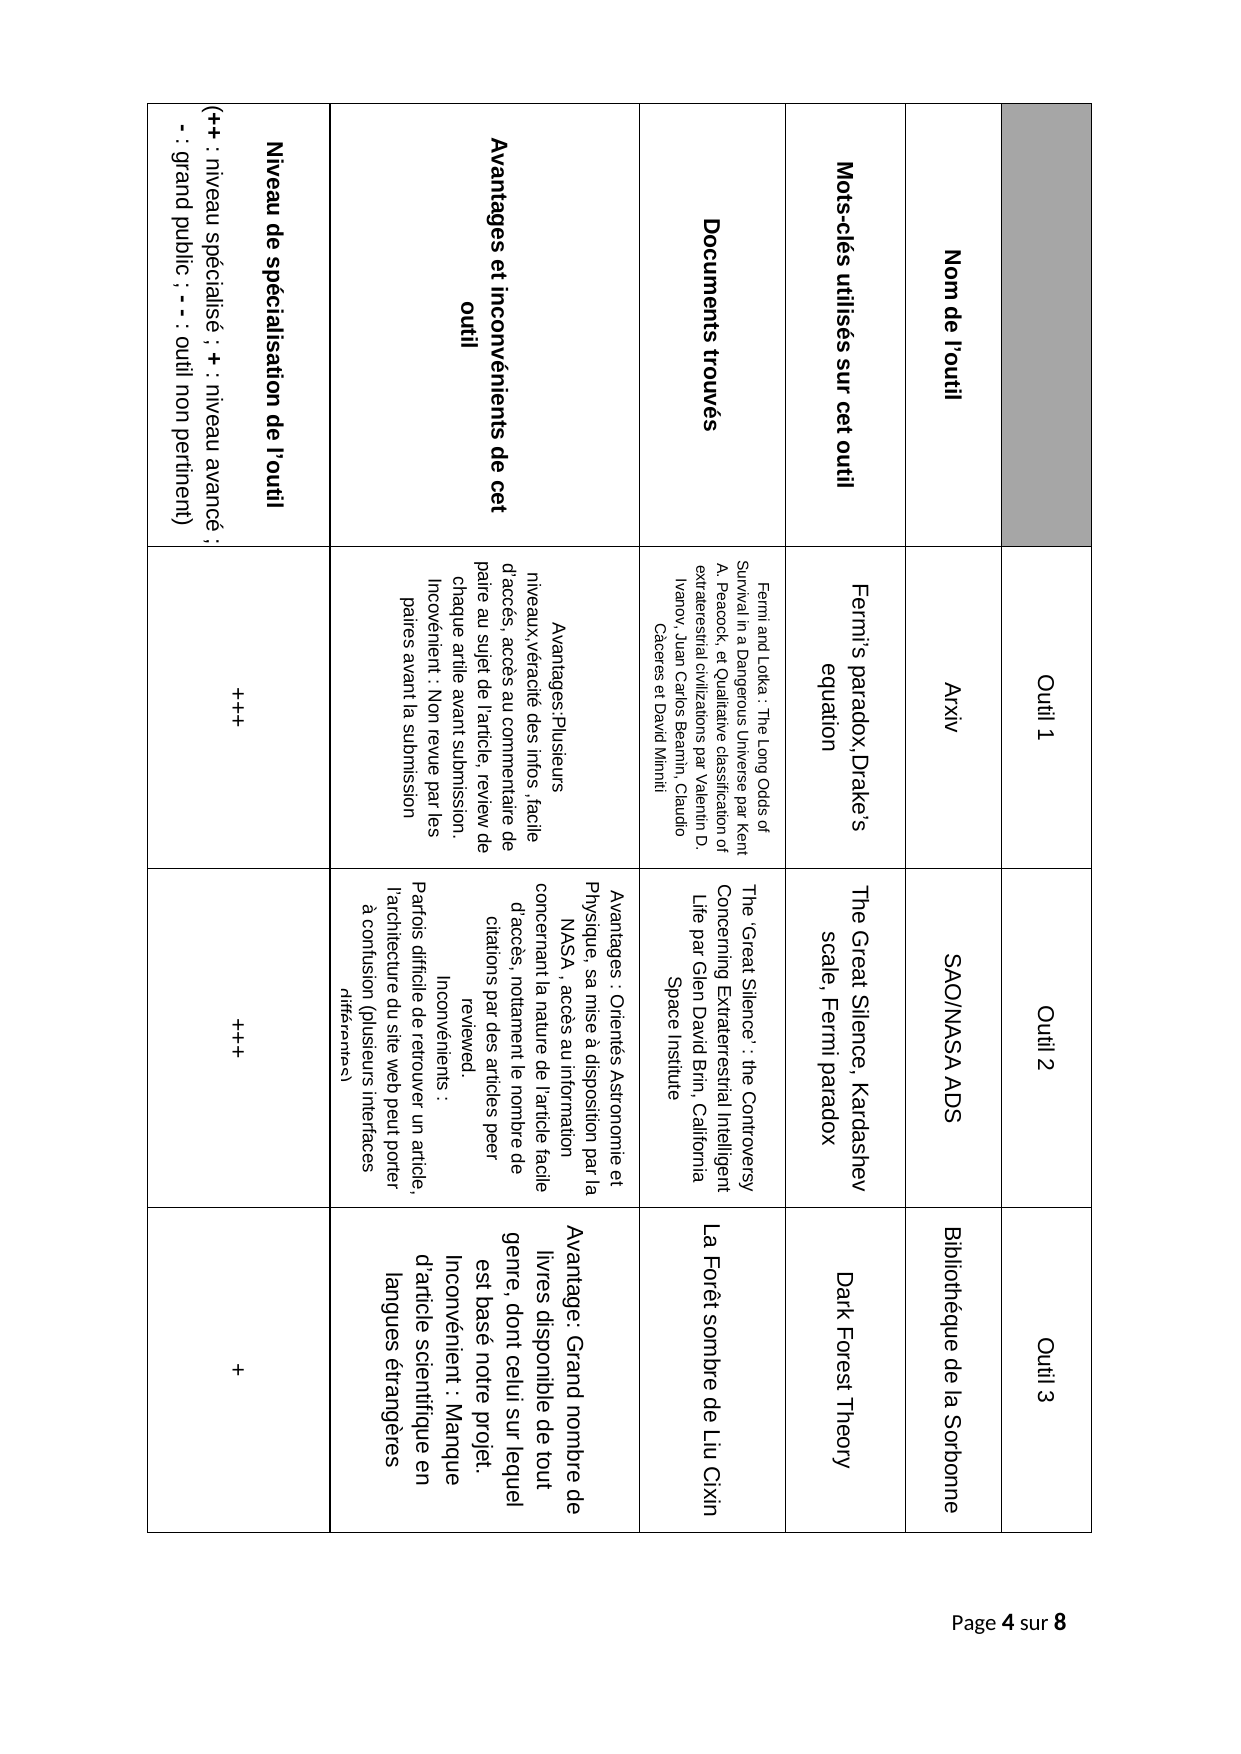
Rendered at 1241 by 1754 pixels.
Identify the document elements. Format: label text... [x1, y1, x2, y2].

table_header [1002, 104, 1091, 546]
table_header Nom de l’outil [906, 104, 1001, 546]
table_cell Arxiv [906, 547, 1001, 868]
table_cell La Forêt sombre de Liu Cixin [640, 1208, 785, 1532]
table_cell Fermi’s paradox,Drake’s equation [786, 547, 905, 868]
table_cell Bibliothéque de la Sorbonne [906, 1208, 1001, 1532]
table_cell Outil 1 [1002, 547, 1091, 868]
table_header Mots-clés utilisés sur cet outil [786, 104, 905, 546]
table_cell Outil 2 [1002, 869, 1091, 1207]
table_cell +++ [148, 869, 329, 1207]
table_cell Dark Forest Theory [786, 1208, 905, 1532]
table_cell Avantage: Grand nombre de livres disponible de tout genre, dont celui sur lequel est basé notre projet. Inconvénient : Manque d’article scientifique en langues étrangères [331, 1208, 639, 1532]
table_header Niveau de spécialisation de l’outil (++ : niveau spécialisé ; + : niveau avancé ; - : grand public ; - - : outil non pertinent) [148, 104, 329, 546]
table_cell The ‘Great Silence’ : the Controversy Concerning Extraterrestrial Intelligent Life par Glen David Brin, California Space Institute [640, 869, 785, 1207]
table_header Documents trouvés [640, 104, 785, 546]
table_cell Avantages:Plusieurs niveaux,véracité des infos ,facile d’accés, accès au commentaire de paire au sujet de l’article, review de chaque artile avant submission. Incovénient : Non revue par les paires avant la submission [331, 547, 639, 868]
table_cell Fermi and Lotka : The Long Odds of Survival in a Dangerous Universe par Kent A. Peacock, et Qualitative classification of extraterestrial civilizations par Valentin D. Ivanov, Juan Carlos Beamìn, Claudio Càceres et David Minniti [640, 547, 785, 868]
table_cell Avantages : Orientés Astronomie et Physique, sa mise à disposition par la NASA , accès au information concernant la nature de l’article facile d’accès, nottament le nombre de citations par des articles peer reviewed. Inconvénients : Parfois difficile de retrouver un article, l’architecture du site web peut porter à confusion (plusieurs interfaces différentes). [331, 869, 639, 1207]
table_cell SAO/NASA ADS [906, 869, 1001, 1207]
table_cell Outil 3 [1002, 1208, 1091, 1532]
table_cell The Great Silence, Kardashev scale, Fermi paradox [786, 869, 905, 1207]
table_cell +++ [148, 547, 329, 868]
table_header Avantages et inconvénients de cet outil [331, 104, 639, 546]
table_cell + [148, 1208, 329, 1532]
